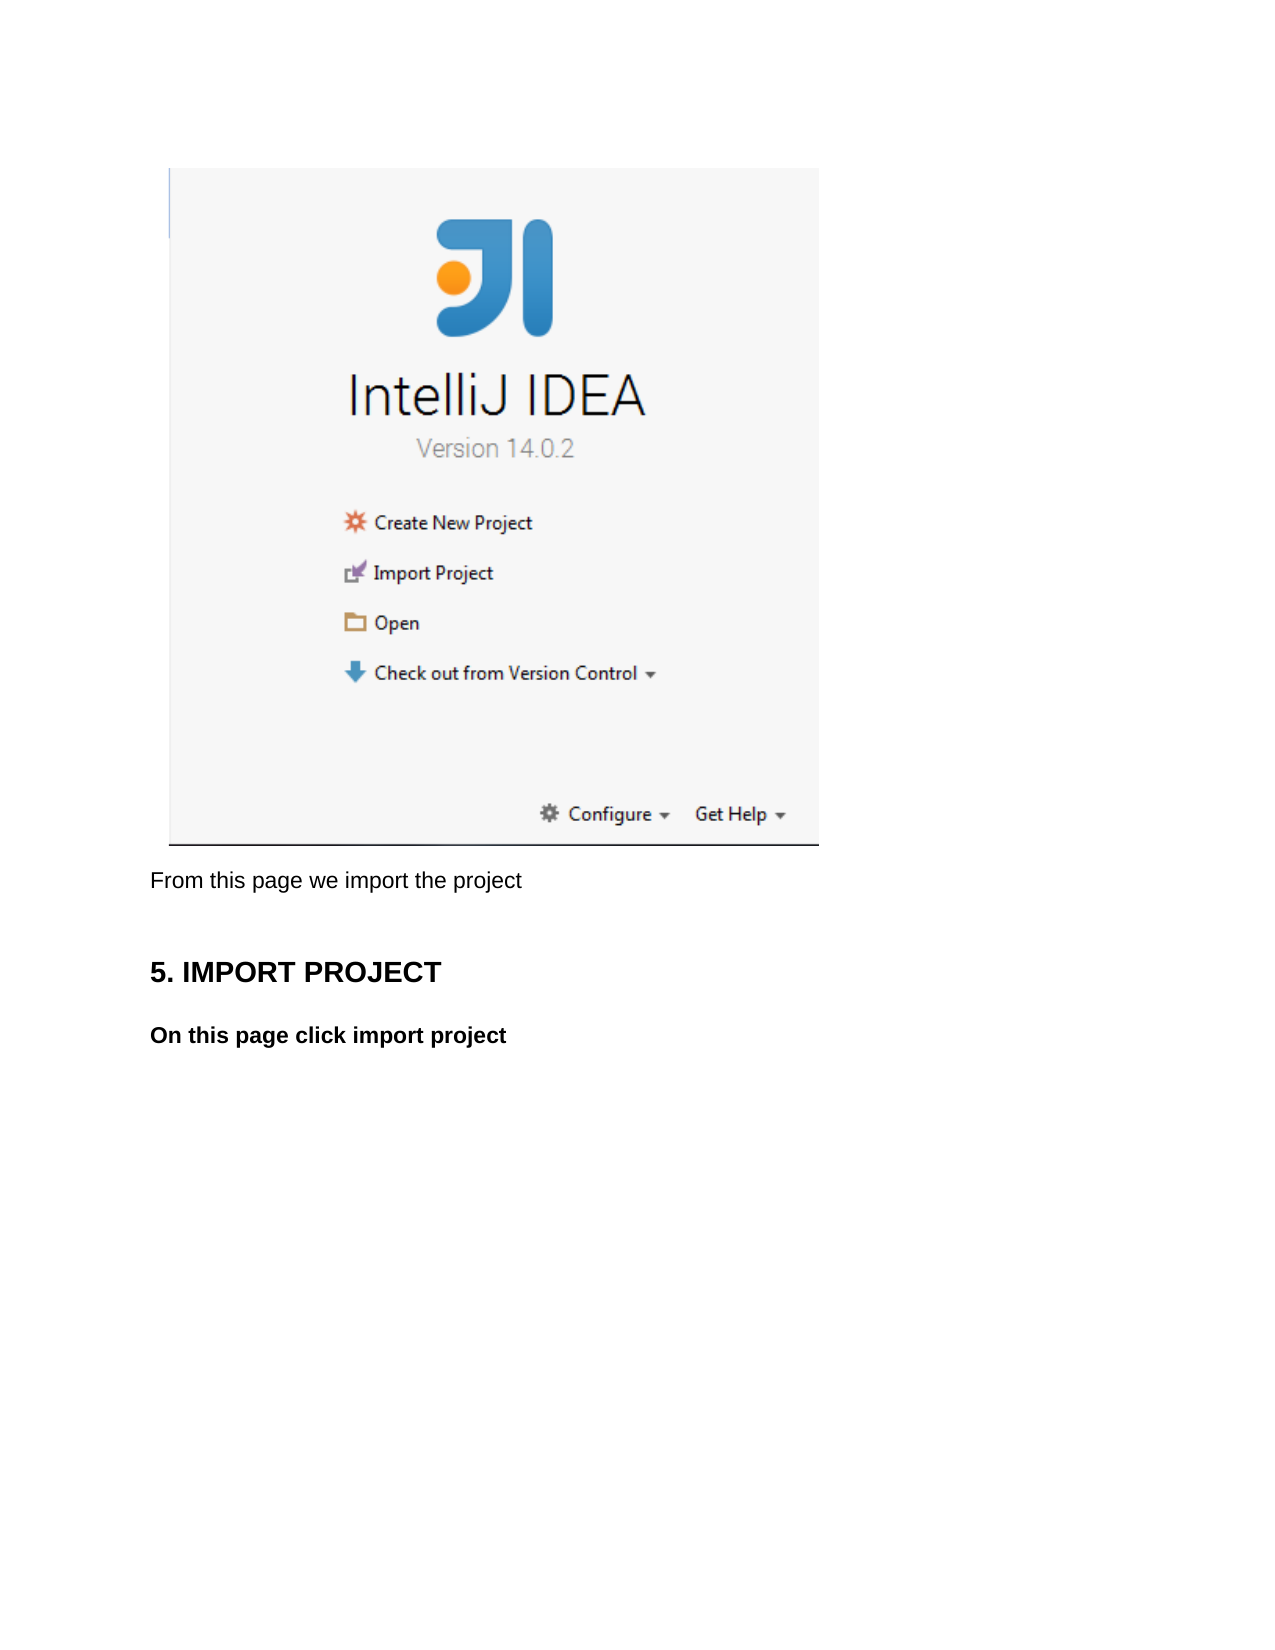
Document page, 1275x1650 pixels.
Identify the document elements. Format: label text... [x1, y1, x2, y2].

text 5. IMPORT PROJECT [150, 956, 1125, 988]
text On this page click import project [150, 1023, 1125, 1048]
picture [168, 168, 819, 846]
text From this page we import the project [150, 868, 1125, 893]
